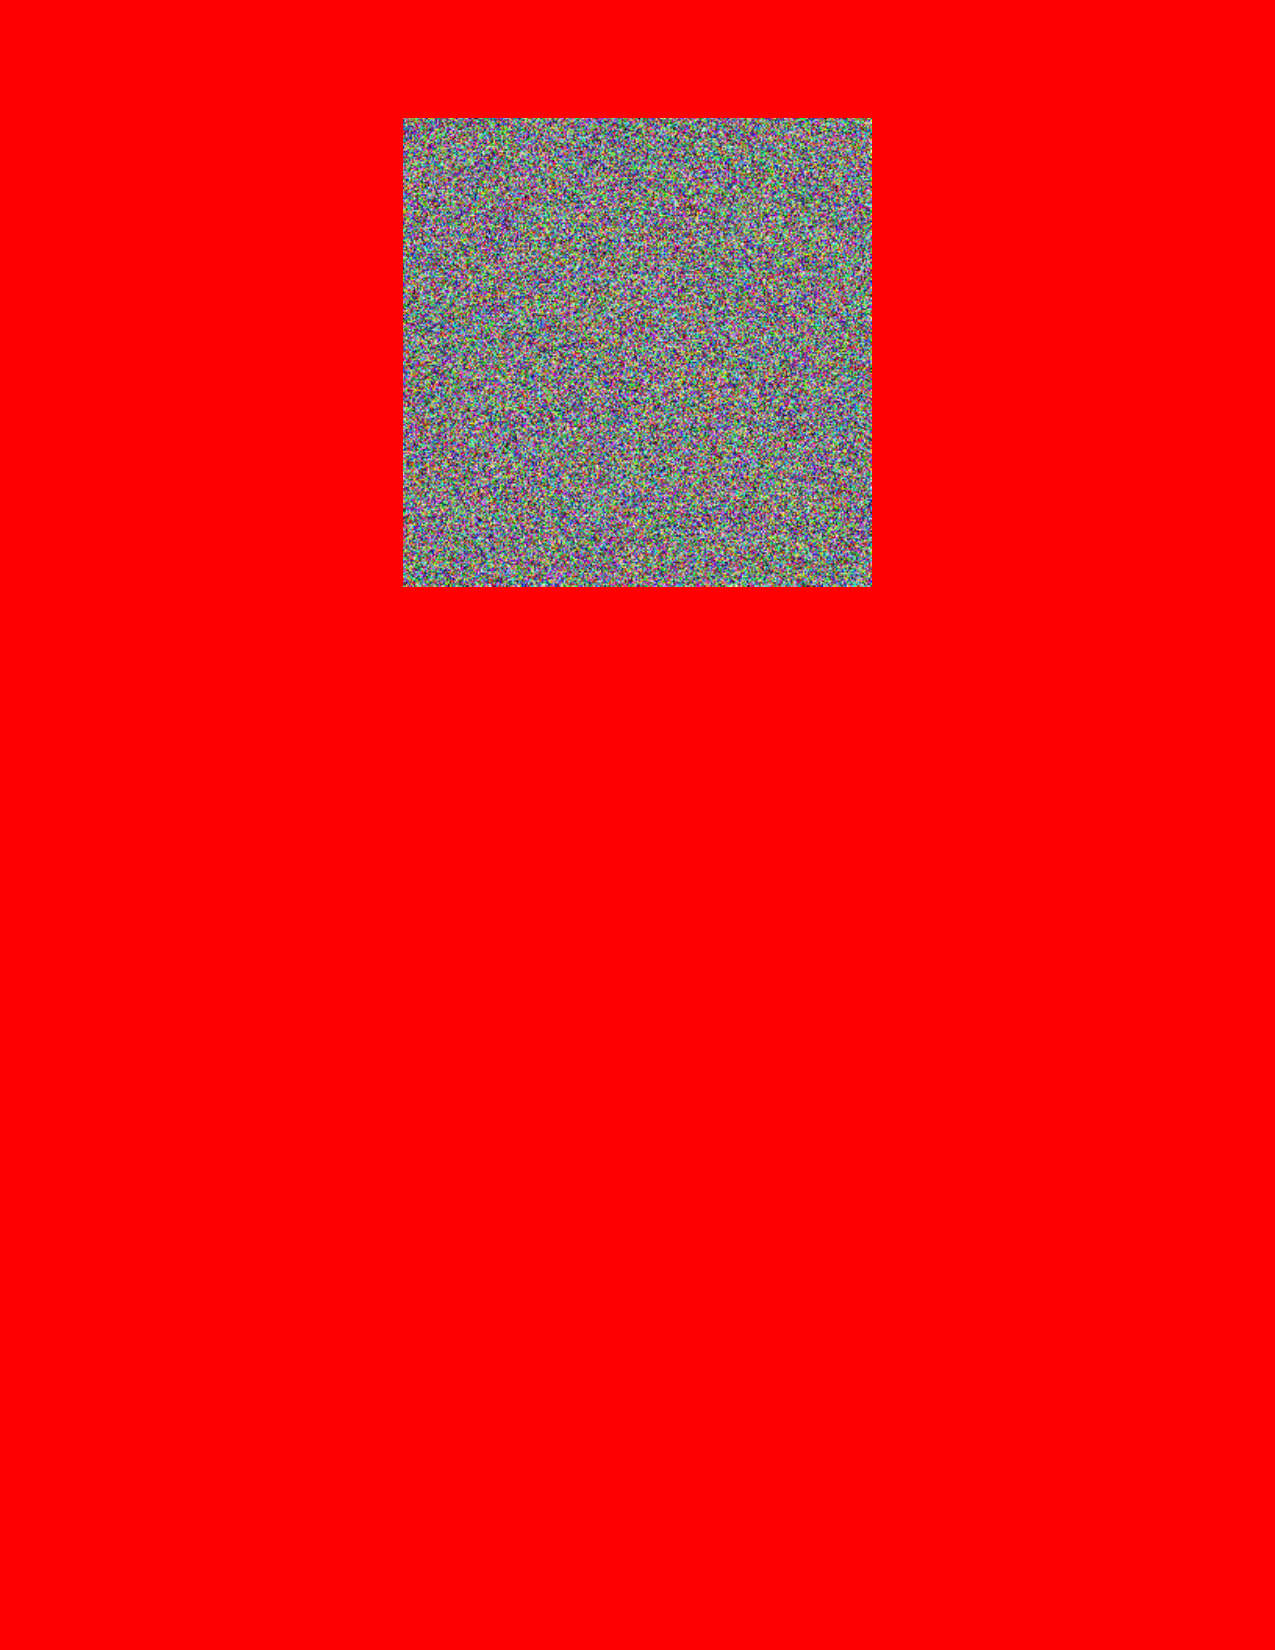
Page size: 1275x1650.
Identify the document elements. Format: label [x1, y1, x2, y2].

picture [403, 118, 872, 587]
